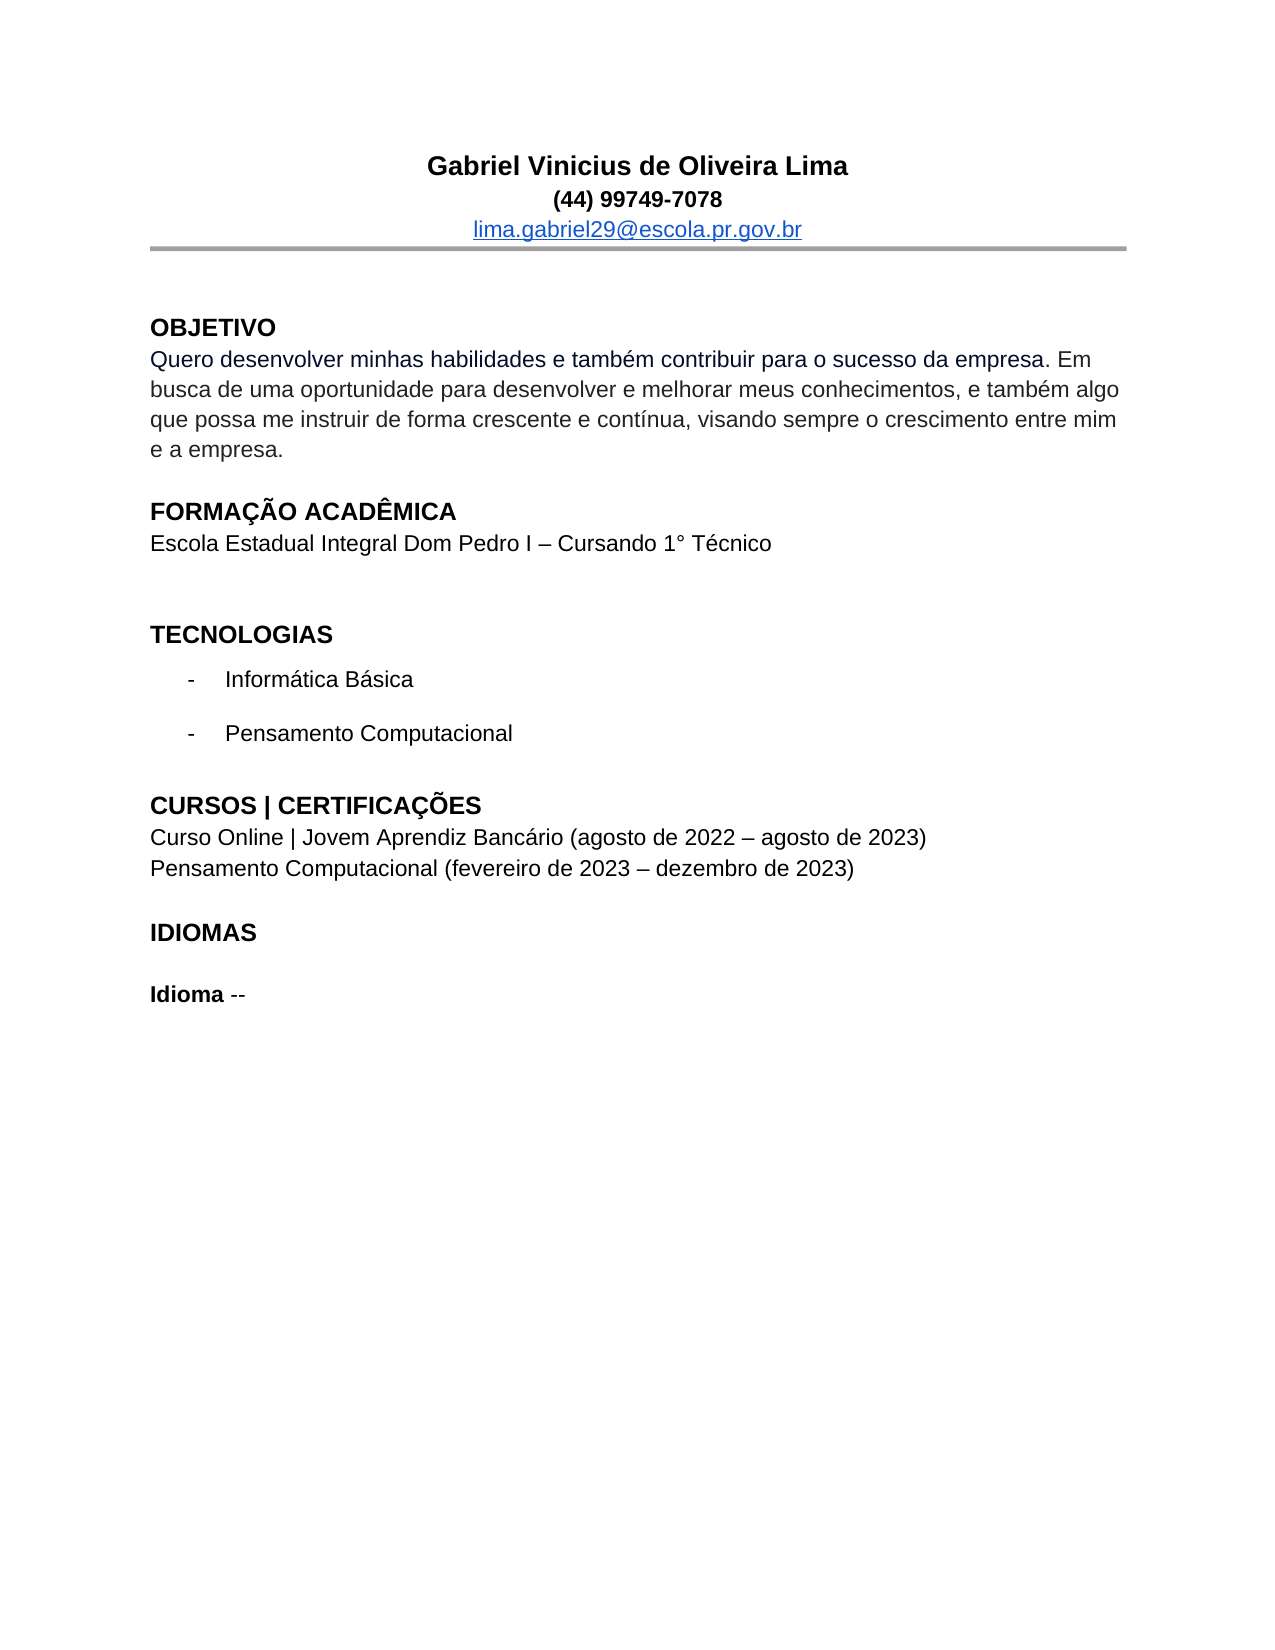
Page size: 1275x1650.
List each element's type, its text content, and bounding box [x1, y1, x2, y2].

text IDIOMAS [150, 918, 1125, 947]
text Pensamento Computacional (fevereiro de 2023 – dezembro de 2023) [150, 854, 1125, 881]
text Gabriel Vinicius de Oliveira Lima [150, 150, 1125, 181]
text CURSOS | CERTIFICAÇÕES [150, 791, 1125, 820]
text Idioma -- [150, 981, 1125, 1007]
text FORMAÇÃO ACADÊMICA [150, 497, 1125, 525]
text lima.gabriel29@escola.pr.gov.br [150, 216, 1125, 242]
text (44) 99749-7078 [150, 186, 1125, 212]
text Quero desenvolver minhas habilidades e também contribuir para o sucesso da empresa. Em busca de uma oportunidade para desenvolver e melhorar meus conhecimentos, e também algo que possa me instruir de forma crescente e contínua, visando sempre o crescimento entre mim e a empresa. [150, 346, 1125, 462]
text Curso Online | Jovem Aprendiz Bancário (agosto de 2022 – agosto de 2023) [150, 824, 1125, 851]
text OBJETIVO [150, 312, 1125, 341]
list Pensamento Computacional [187, 707, 1125, 754]
text TECNOLOGIAS [150, 620, 1125, 649]
text Escola Estadual Integral Dom Pedro I – Cursando 1° Técnico [150, 529, 1125, 556]
list Informática Básica [187, 653, 1125, 700]
